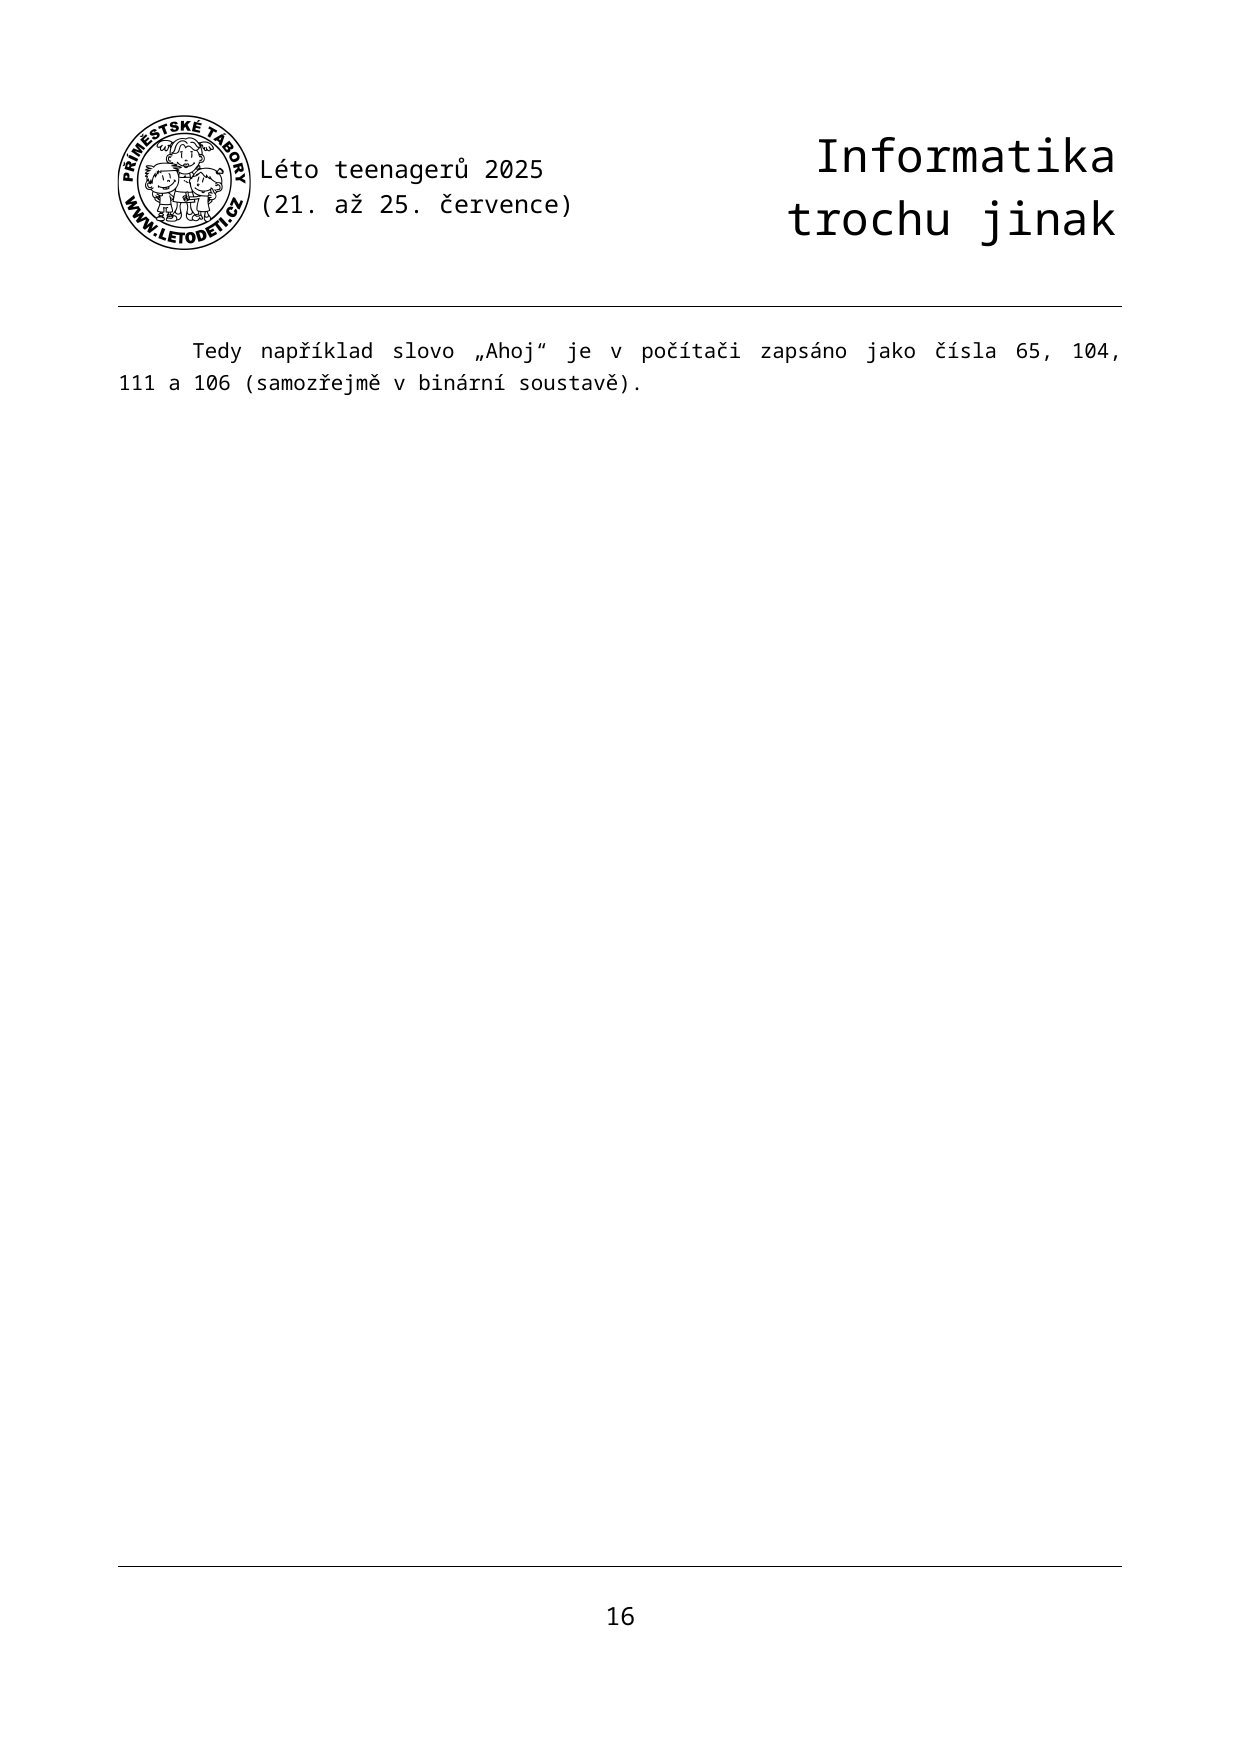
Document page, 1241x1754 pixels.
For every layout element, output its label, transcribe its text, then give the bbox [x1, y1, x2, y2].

text Tedy například slovo „Ahoj“ je v počítači zapsáno jako čísla 65, 104, 111 a 106 (samozřejmě v binární soustavě). [118, 336, 1122, 397]
picture [117, 114, 251, 250]
